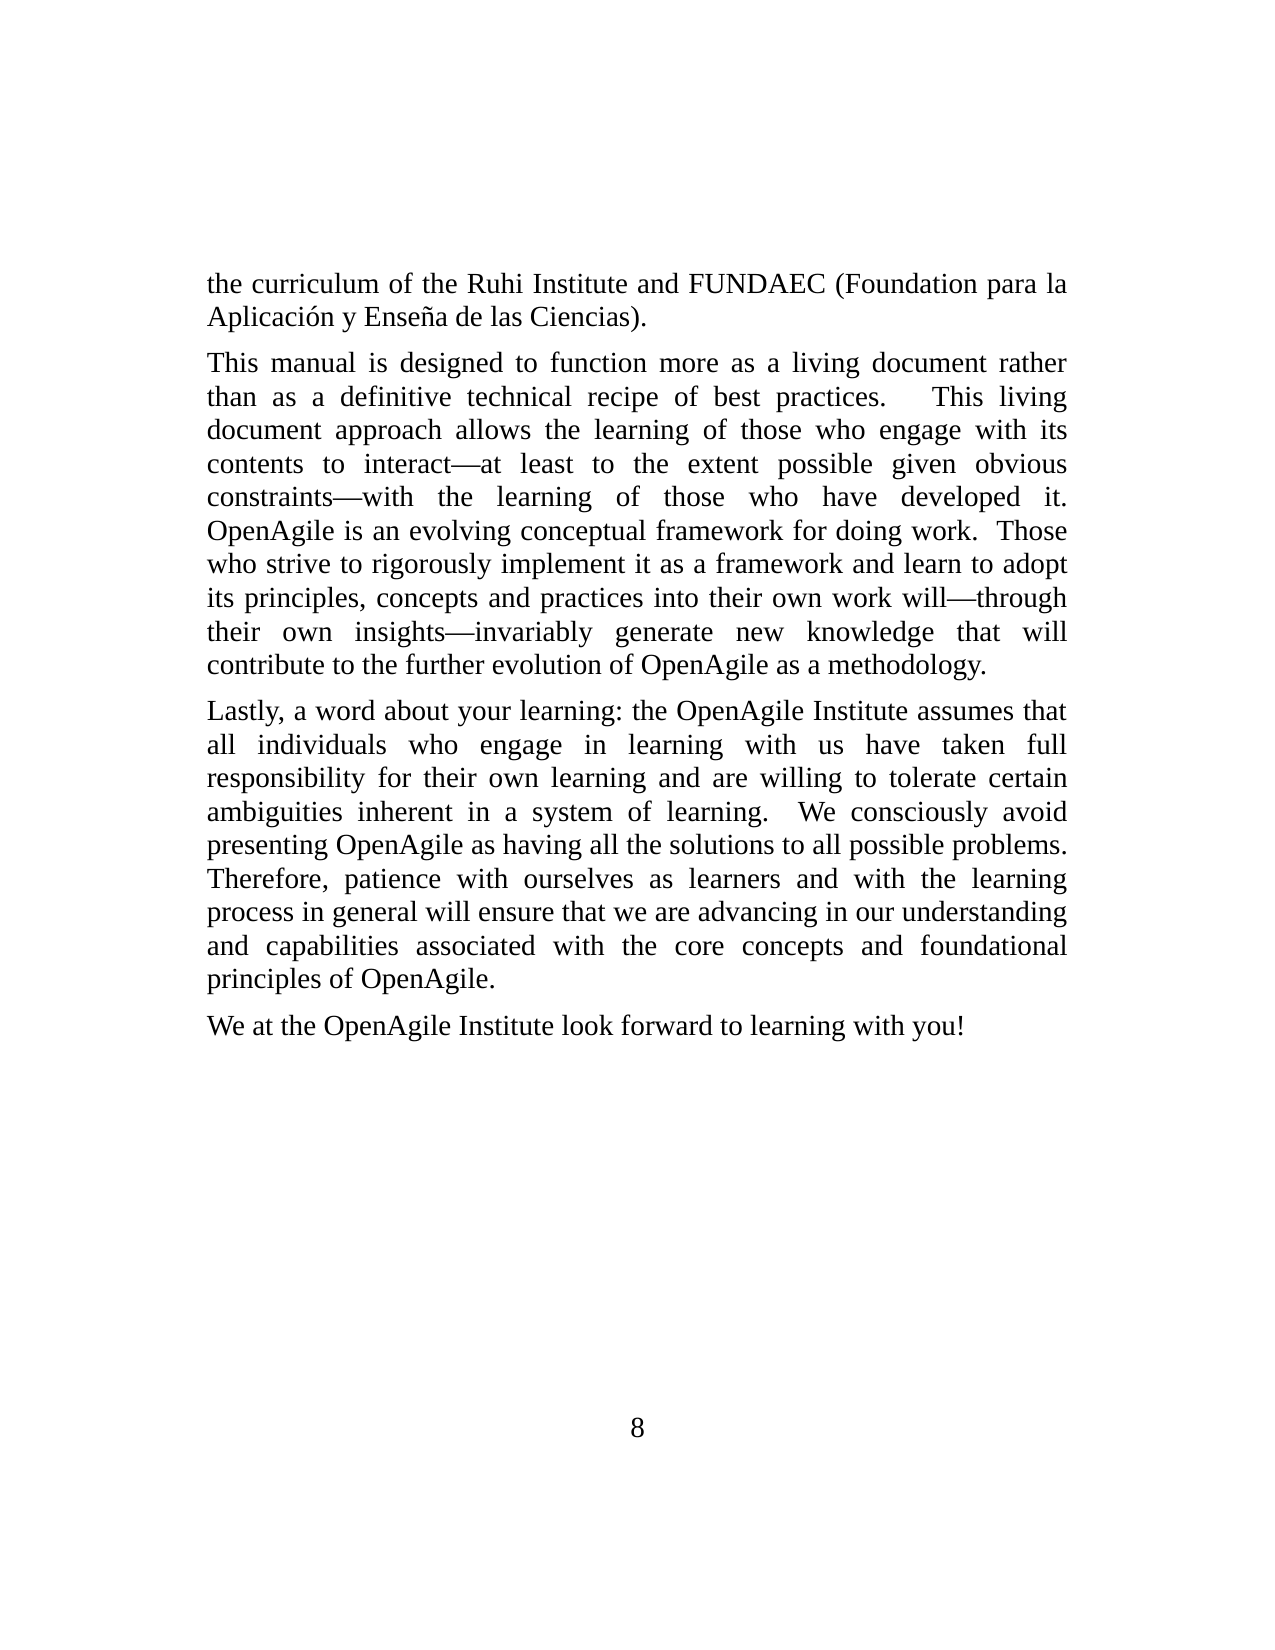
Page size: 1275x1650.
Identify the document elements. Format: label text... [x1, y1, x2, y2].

text We at the OpenAgile Institute look forward to learning with you! [207, 1008, 1068, 1041]
text the curriculum of the Ruhi Institute and FUNDAEC (Foundation para la Aplicación y Enseña de las Ciencias). [207, 266, 1068, 333]
text This manual is designed to function more as a living document rather than as a definitive technical recipe of best practices. This living document approach allows the learning of those who engage with its contents to interact—at least to the extent possible given obvious constraints—with the learning of those who have developed it. OpenAgile is an evolving conceptual framework for doing work. Those who strive to rigorously implement it as a framework and learn to adopt its principles, concepts and practices into their own work will—through their own insights—invariably generate new knowledge that will contribute to the further evolution of OpenAgile as a methodology. [207, 345, 1068, 681]
text Lastly, a word about your learning: the OpenAgile Institute assumes that all individuals who engage in learning with us have taken full responsibility for their own learning and are willing to tolerate certain ambiguities inherent in a system of learning. We consciously avoid presenting OpenAgile as having all the solutions to all possible problems. Therefore, patience with ourselves as learners and with the learning process in general will ensure that we are advancing in our understanding and capabilities associated with the core concepts and foundational principles of OpenAgile. [207, 693, 1068, 995]
